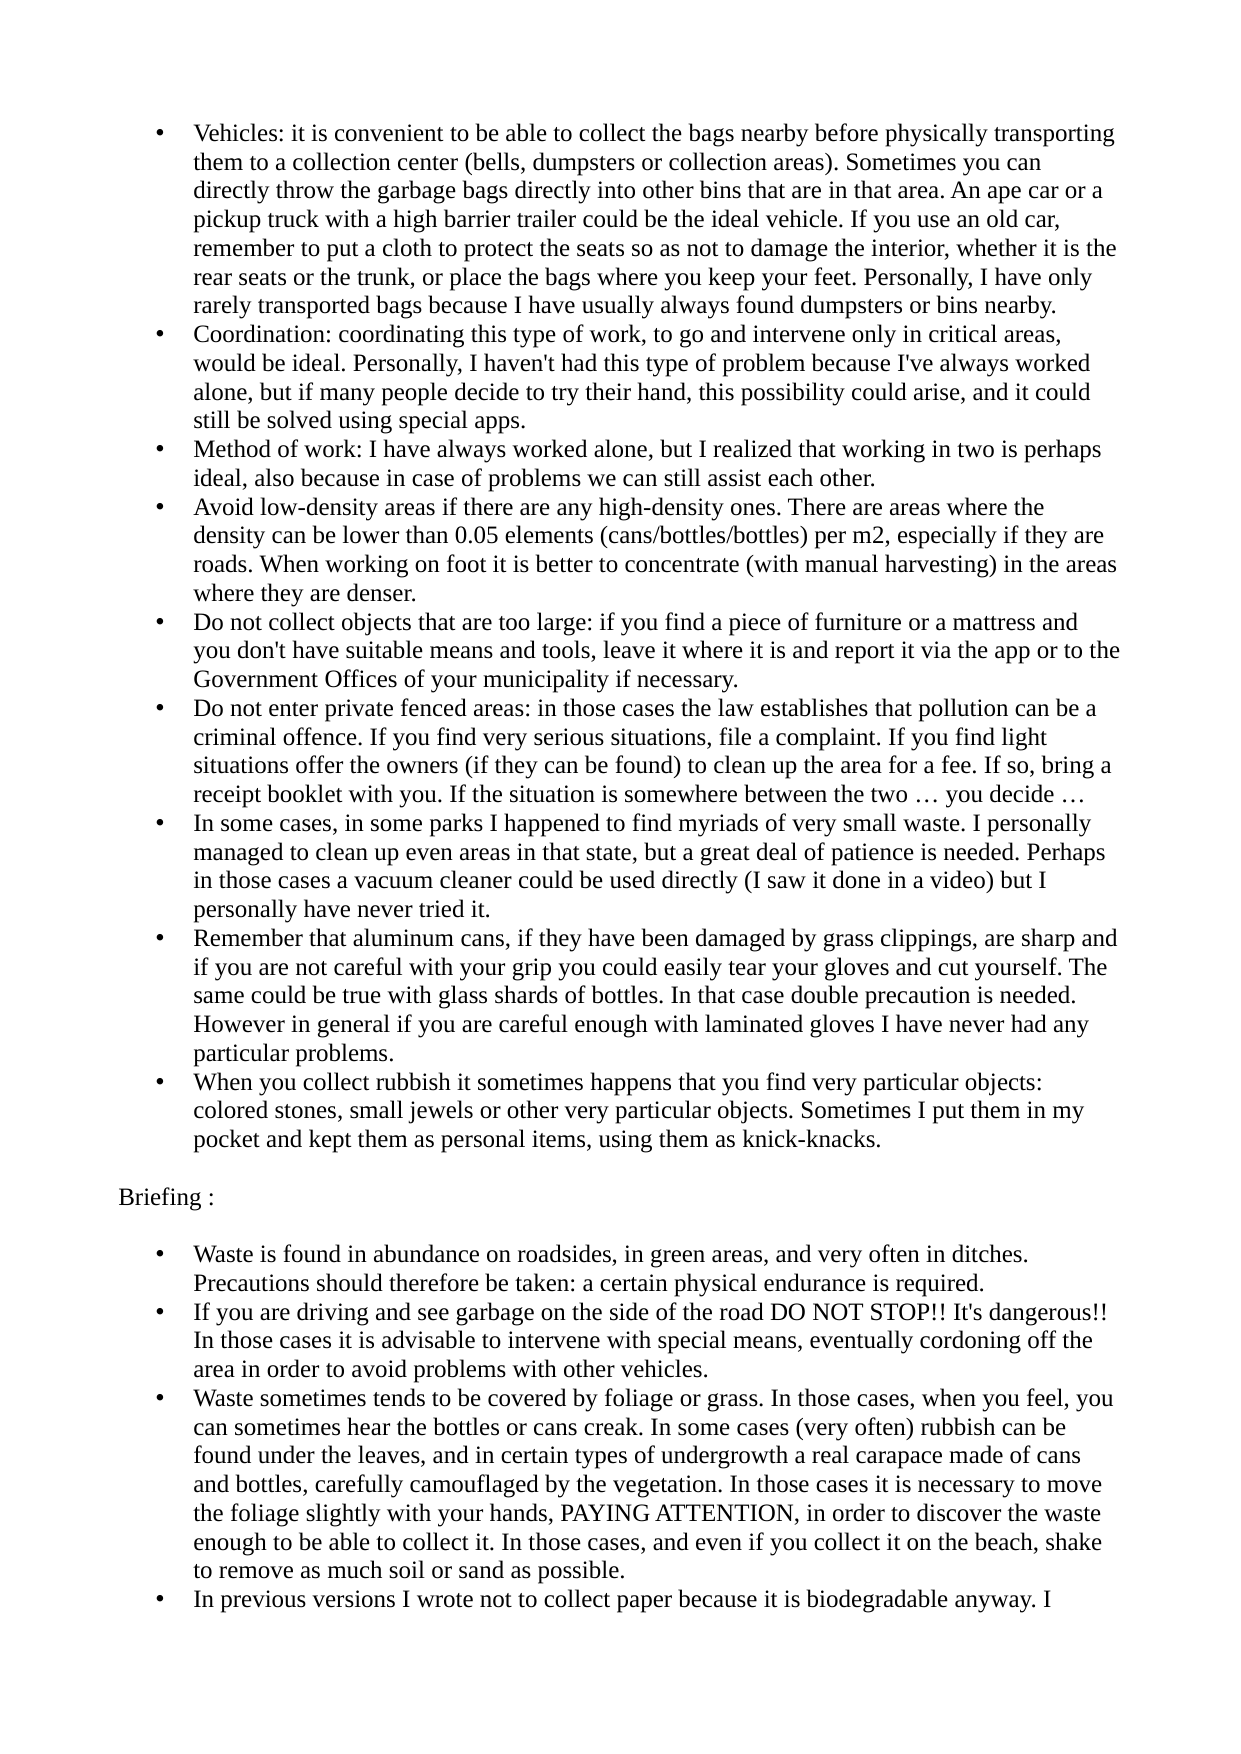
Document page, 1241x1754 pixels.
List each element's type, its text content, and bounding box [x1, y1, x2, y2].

list Do not collect objects that are too large: if you find a piece of furniture or a mattress and you don't have suitable means and tools, leave it where it is and report it via the app or to the Government Offices of your municipality if necessary. [156, 607, 1122, 693]
list Remember that aluminum cans, if they have been damaged by grass clippings, are sharp and if you are not careful with your grip you could easily tear your gloves and cut yourself. The same could be true with glass shards of bottles. In that case double precaution is needed. However in general if you are careful enough with laminated gloves I have never had any particular problems. [156, 923, 1122, 1067]
list Avoid low-density areas if there are any high-density ones. There are areas where the density can be lower than 0.05 elements (cans/bottles/bottles) per m2, especially if they are roads. When working on foot it is better to concentrate (with manual harvesting) in the areas where they are denser. [156, 492, 1122, 607]
list Coordination: coordinating this type of work, to go and intervene only in critical areas, would be ideal. Personally, I haven't had this type of problem because I've always worked alone, but if many people decide to try their hand, this possibility could arise, and it could still be solved using special apps. [156, 319, 1122, 434]
list In previous versions I wrote not to collect paper because it is biodegradable anyway. I [156, 1584, 1122, 1613]
list Vehicles: it is convenient to be able to collect the bags nearby before physically transporting them to a collection center (bells, dumpsters or collection areas). Sometimes you can directly throw the garbage bags directly into other bins that are in that area. An ape car or a pickup truck with a high barrier trailer could be the ideal vehicle. If you use an old car, remember to put a cloth to protect the seats so as not to damage the interior, whether it is the rear seats or the trunk, or place the bags where you keep your feet. Personally, I have only rarely transported bags because I have usually always found dumpsters or bins nearby. [156, 118, 1122, 319]
list Waste sometimes tends to be covered by foliage or grass. In those cases, when you feel, you can sometimes hear the bottles or cans creak. In some cases (very often) rubbish can be found under the leaves, and in certain types of undergrowth a real carapace made of cans and bottles, carefully camouflaged by the vegetation. In those cases it is necessary to move the foliage slightly with your hands, PAYING ATTENTION, in order to discover the waste enough to be able to collect it. In those cases, and even if you collect it on the beach, shake to remove as much soil or sand as possible. [156, 1383, 1122, 1584]
list If you are driving and see garbage on the side of the road DO NOT STOP!! It's dangerous!! In those cases it is advisable to intervene with special means, eventually cordoning off the area in order to avoid problems with other vehicles. [156, 1297, 1122, 1383]
list In some cases, in some parks I happened to find myriads of very small waste. I personally managed to clean up even areas in that state, but a great deal of patience is needed. Perhaps in those cases a vacuum cleaner could be used directly (I saw it done in a video) but I personally have never tried it. [156, 808, 1122, 923]
list Waste is found in abundance on roadsides, in green areas, and very often in ditches. Precautions should therefore be taken: a certain physical endurance is required. [156, 1239, 1122, 1297]
list Method of work: I have always worked alone, but I realized that working in two is perhaps ideal, also because in case of problems we can still assist each other. [156, 434, 1122, 492]
list When you collect rubbish it sometimes happens that you find very particular objects: colored stones, small jewels or other very particular objects. Sometimes I put them in my pocket and kept them as personal items, using them as knick-knacks. [156, 1067, 1122, 1153]
list Do not enter private fenced areas: in those cases the law establishes that pollution can be a criminal offence. If you find very serious situations, file a complaint. If you find light situations offer the owners (if they can be found) to clean up the area for a fee. If so, bring a receipt booklet with you. If the situation is somewhere between the two … you decide … [156, 693, 1122, 808]
text Briefing : [118, 1182, 1122, 1211]
